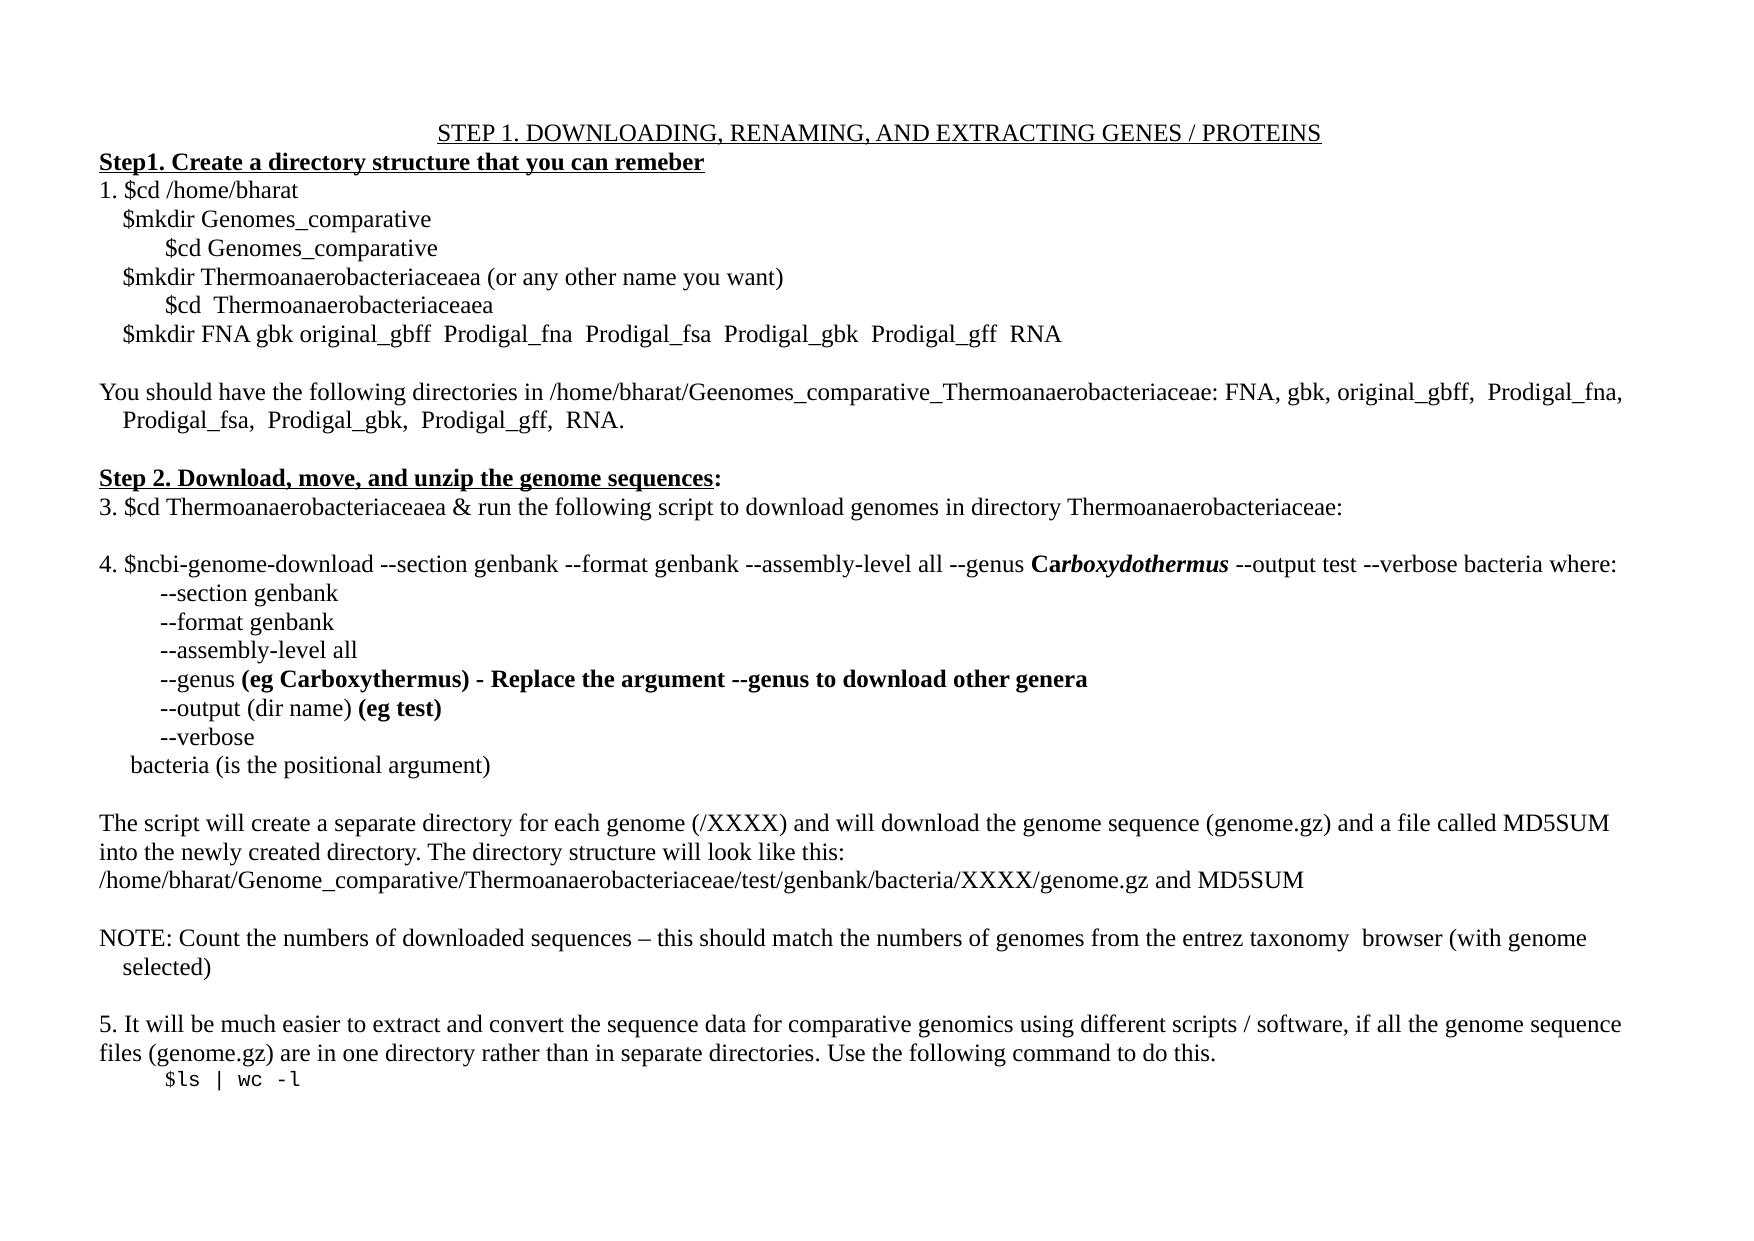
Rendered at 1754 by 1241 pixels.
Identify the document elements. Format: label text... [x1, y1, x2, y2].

text 5. It will be much easier to extract and convert the sequence data for comparative genomics using different scripts / software, if all the genome sequence files (genome.gz) are in one directory rather than in separate directories. Use the following command to do this. [99, 1009, 1636, 1067]
text Step1. Create a directory structure that you can remeber [99, 147, 1636, 176]
text $cd Thermoanaerobacteriaceaea [99, 291, 1636, 319]
text $cd Genomes_comparative [99, 233, 1636, 262]
text 1. $cd /home/bharat [99, 176, 1636, 204]
text Step 2. Download, move, and unzip the genome sequences: [99, 463, 1636, 492]
text $mkdir Thermoanaerobacteriaceaea (or any other name you want) [99, 262, 1636, 291]
text $ls | wc -l [99, 1067, 1636, 1093]
text --verbose [122, 722, 1636, 751]
text STEP 1. DOWNLOADING, RENAMING, AND EXTRACTING GENES / PROTEINS [122, 118, 1636, 147]
text 3. $cd Thermoanaerobacteriaceaea & run the following script to download genomes in directory Thermoanaerobacteriaceae: [99, 492, 1636, 521]
text --section genbank [122, 578, 1636, 607]
text NOTE: Count the numbers of downloaded sequences – this should match the numbers of genomes from the entrez taxonomy browser (with genome selected) [99, 923, 1636, 981]
text --assembly-level all [122, 636, 1636, 664]
text bacteria (is the positional argument) [99, 751, 1636, 779]
text The script will create a separate directory for each genome (/XXXX) and will download the genome sequence (genome.gz) and a file called MD5SUM into the newly created directory. The directory structure will look like this: /home/bharat/Genome_comparative/Thermoanaerobacteriaceae/test/genbank/bacteria/XXXX/genome.gz and MD5SUM [99, 808, 1636, 894]
text $mkdir FNA gbk original_gbff Prodigal_fna Prodigal_fsa Prodigal_gbk Prodigal_gff RNA [99, 319, 1636, 348]
text --format genbank [122, 607, 1636, 636]
text --output (dir name) (eg test) [122, 693, 1636, 722]
text You should have the following directories in /home/bharat/Geenomes_comparative_Thermoanaerobacteriaceae: FNA, gbk, original_gbff, Prodigal_fna, Prodigal_fsa, Prodigal_gbk, Prodigal_gff, RNA. [99, 377, 1636, 434]
text $mkdir Genomes_comparative [99, 204, 1636, 233]
text --genus (eg Carboxythermus) - Replace the argument --genus to download other genera [122, 664, 1636, 693]
text 4. $ncbi-genome-download --section genbank --format genbank --assembly-level all --genus Carboxydothermus --output test --verbose bacteria where: [99, 549, 1636, 578]
